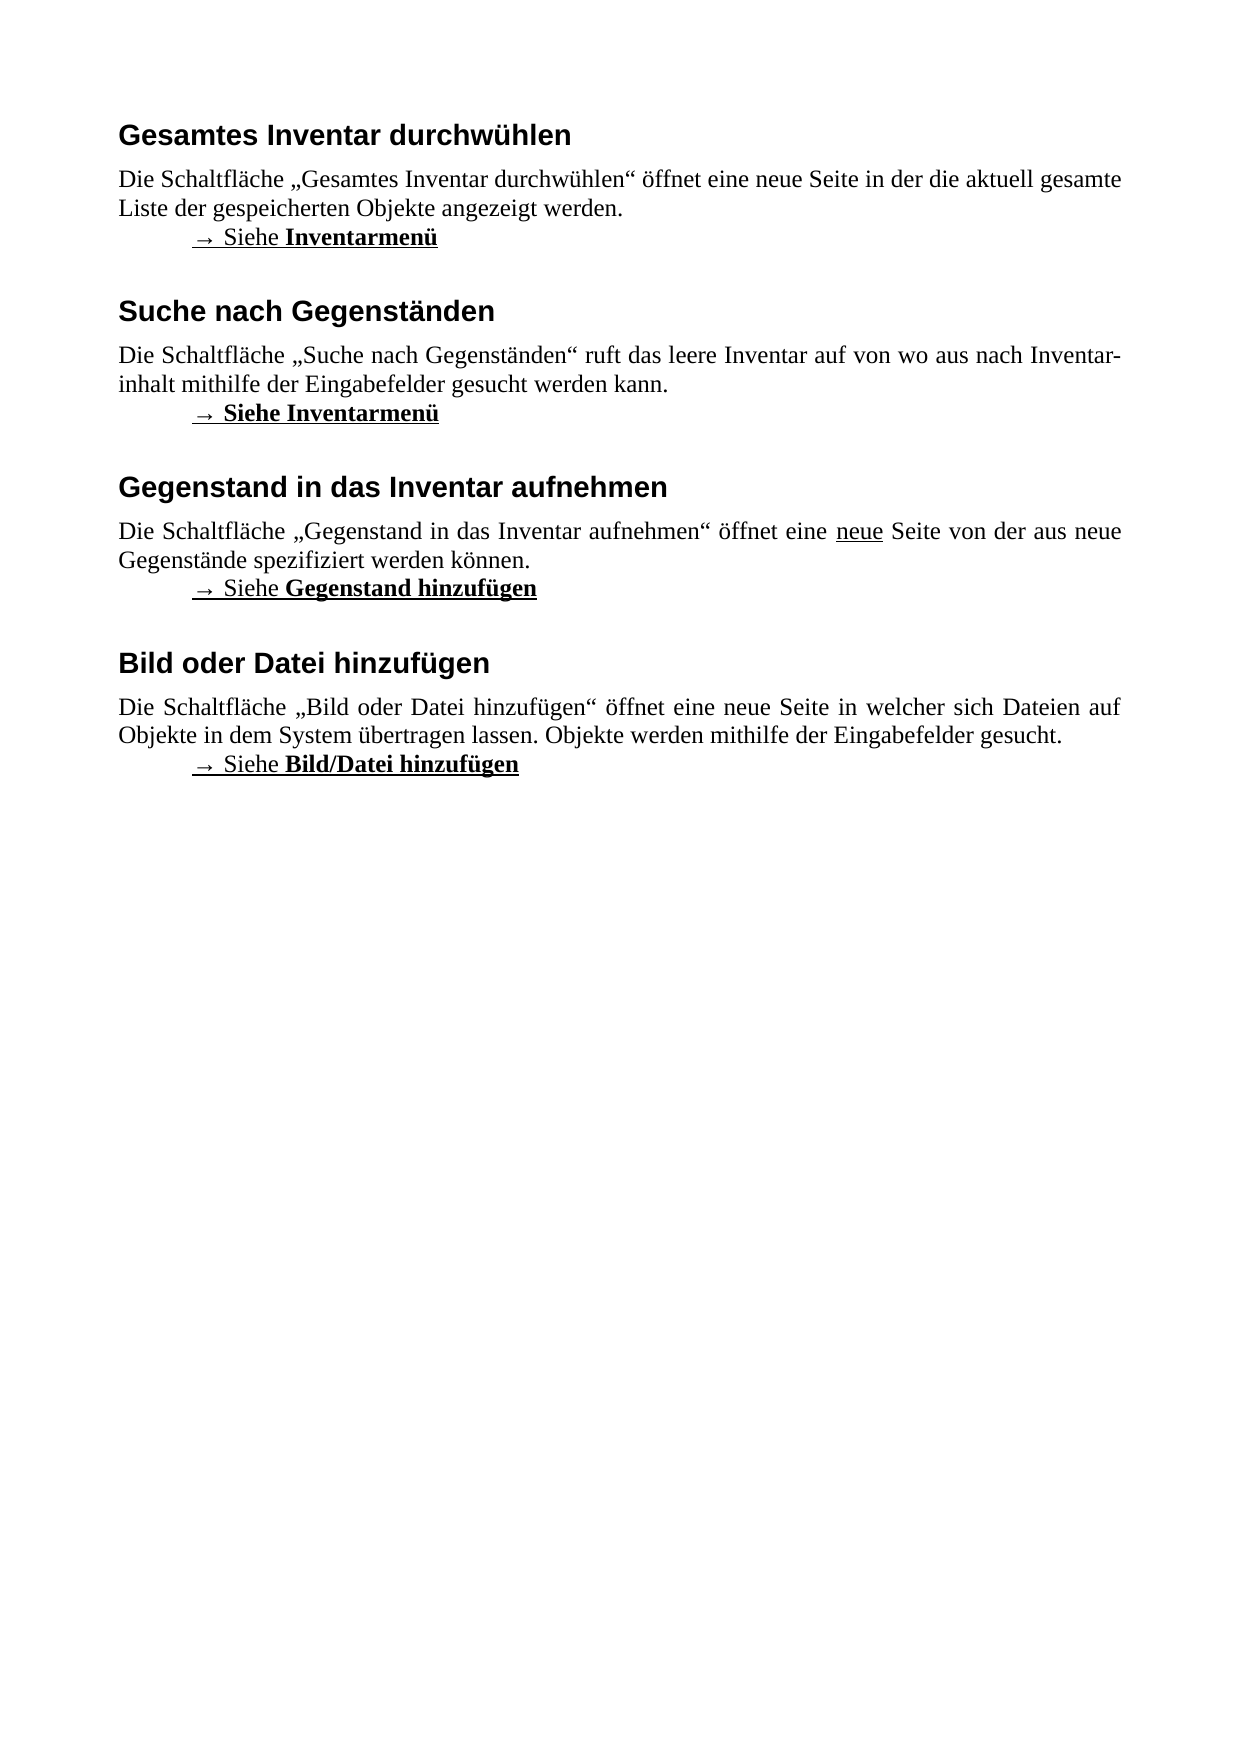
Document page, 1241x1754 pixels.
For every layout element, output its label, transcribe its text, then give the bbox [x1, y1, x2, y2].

subtitle Gesamtes Inventar durchwühlen [118, 118, 1122, 152]
subtitle Gegenstand in das Inventar aufnehmen [118, 470, 1122, 503]
text Die Schaltfläche „Gesamtes Inventar durchwühlen“ öffnet eine neue Seite in der die aktuell gesamte Liste der gespeicherten Objekte angezeigt werden. [118, 164, 1122, 222]
text Die Schaltfläche „Bild oder Datei hinzufügen“ öffnet eine neue Seite in welcher sich Dateien auf Objekte in dem System übertragen lassen. Objekte werden mithilfe der Eingabefelder gesucht. [118, 692, 1122, 749]
text → Siehe Gegenstand hinzufügen [118, 573, 1122, 602]
text → Siehe Bild/Datei hinzufügen [118, 749, 1122, 778]
text → Siehe Inventarmenü [118, 398, 1122, 426]
subtitle Bild oder Datei hinzufügen [118, 646, 1122, 679]
subtitle Suche nach Gegenständen [118, 294, 1122, 328]
text Die Schaltfläche „Suche nach Gegenständen“ ruft das leere Inventar auf von wo aus nach Inventar-inhalt mithilfe der Eingabefelder gesucht werden kann. [118, 340, 1122, 398]
text Die Schaltfläche „Gegenstand in das Inventar aufnehmen“ öffnet eine neue Seite von der aus neue Gegenstände spezifiziert werden können. [118, 516, 1122, 573]
text → Siehe Inventarmenü [118, 222, 1122, 251]
